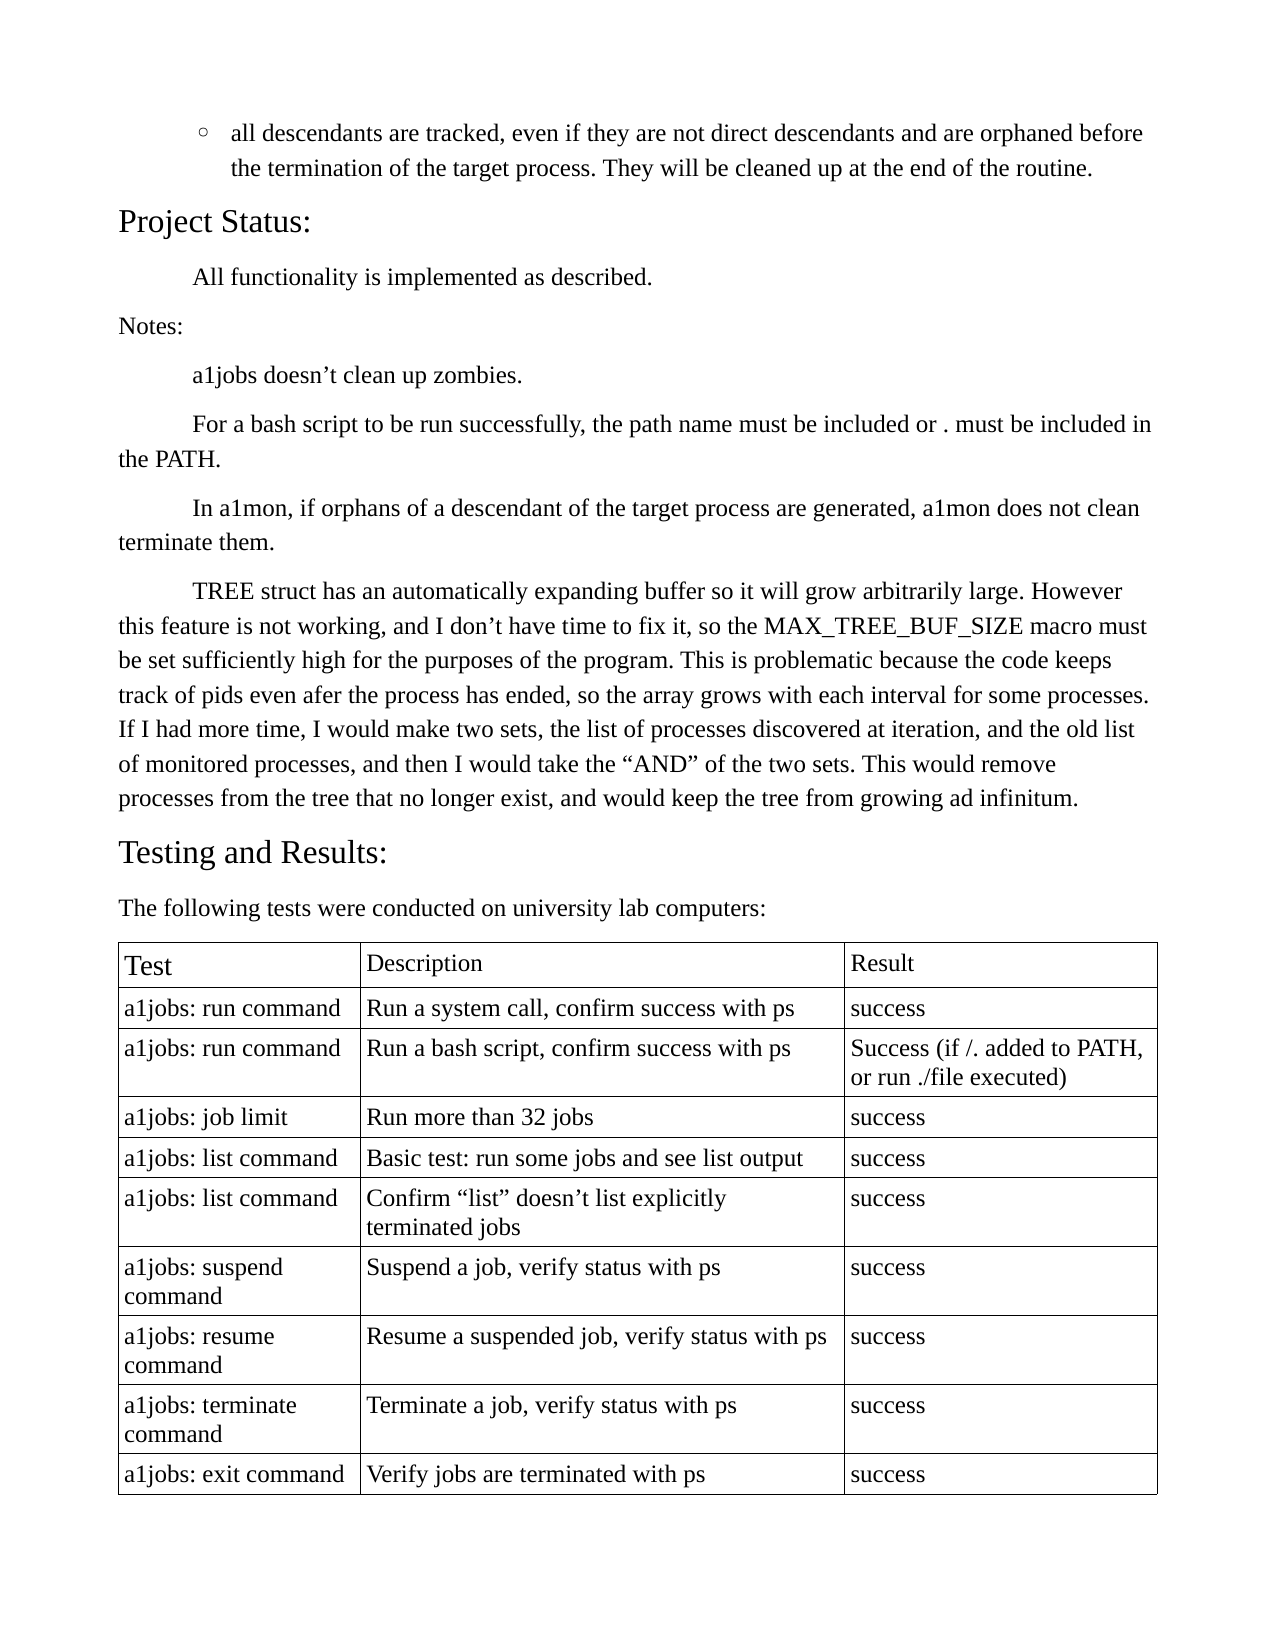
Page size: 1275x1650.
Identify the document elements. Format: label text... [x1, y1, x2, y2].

table_cell a1jobs: list command [119, 1138, 360, 1177]
table_cell Run more than 32 jobs [361, 1097, 844, 1137]
table_cell Run a bash script, confirm success with ps [361, 1029, 844, 1096]
table_cell success [845, 1178, 1157, 1246]
table_header Description [361, 943, 844, 987]
table_cell a1jobs: run command [119, 1029, 360, 1096]
text TREE struct has an automatically expanding buffer so it will grow arbitrarily large. However this feature is not working, and I don’t have time to fix it, so the MAX_TREE_BUF_SIZE macro must be set sufficiently high for the purposes of the program. This is problematic because the code keeps track of pids even afer the process has ended, so the array grows with each interval for some processes. If I had more time, I would make two sets, the list of processes discovered at iteration, and the old list of monitored processes, and then I would take the “AND” of the two sets. This would remove processes from the tree that no longer exist, and would keep the tree from growing ad infinitum. [118, 576, 1157, 812]
table_cell a1jobs: terminate command [119, 1385, 360, 1453]
text All functionality is implemented as described. [118, 262, 1157, 291]
table_header Test [119, 943, 360, 987]
table_cell Suspend a job, verify status with ps [361, 1247, 844, 1315]
text Testing and Results: [118, 832, 1157, 871]
table_cell Verify jobs are terminated with ps [361, 1454, 844, 1494]
table_cell a1jobs: job limit [119, 1097, 360, 1137]
text a1jobs doesn’t clean up zombies. [118, 360, 1157, 389]
table_cell success [845, 1097, 1157, 1137]
table_header Result [845, 943, 1157, 987]
text In a1mon, if orphans of a descendant of the target process are generated, a1mon does not clean terminate them. [118, 493, 1157, 556]
table_cell a1jobs: list command [119, 1178, 360, 1246]
text Project Status: [118, 202, 1157, 240]
table_cell Basic test: run some jobs and see list output [361, 1138, 844, 1177]
table_cell success [845, 1385, 1157, 1453]
table_cell success [845, 1454, 1157, 1494]
table_cell success [845, 1247, 1157, 1315]
table_cell a1jobs: resume command [119, 1316, 360, 1384]
table_cell success [845, 988, 1157, 1027]
text Notes: [118, 311, 1157, 340]
table_cell a1jobs: suspend command [119, 1247, 360, 1315]
table_cell success [845, 1138, 1157, 1177]
text The following tests were conducted on university lab computers: [118, 893, 1157, 922]
table_cell a1jobs: exit command [119, 1454, 360, 1494]
table_cell Run a system call, confirm success with ps [361, 988, 844, 1027]
table_cell success [845, 1316, 1157, 1384]
table_cell Terminate a job, verify status with ps [361, 1385, 844, 1453]
table_cell a1jobs: run command [119, 988, 360, 1027]
table_cell Success (if /. added to PATH, or run ./file executed) [845, 1029, 1157, 1096]
table_cell Resume a suspended job, verify status with ps [361, 1316, 844, 1384]
text For a bash script to be run successfully, the path name must be included or . must be included in the PATH. [118, 409, 1157, 473]
list all descendants are tracked, even if they are not direct descendants and are orphaned before the termination of the target process. They will be cleaned up at the end of the routine. [193, 118, 1157, 181]
table_cell Confirm “list” doesn’t list explicitly terminated jobs [361, 1178, 844, 1246]
